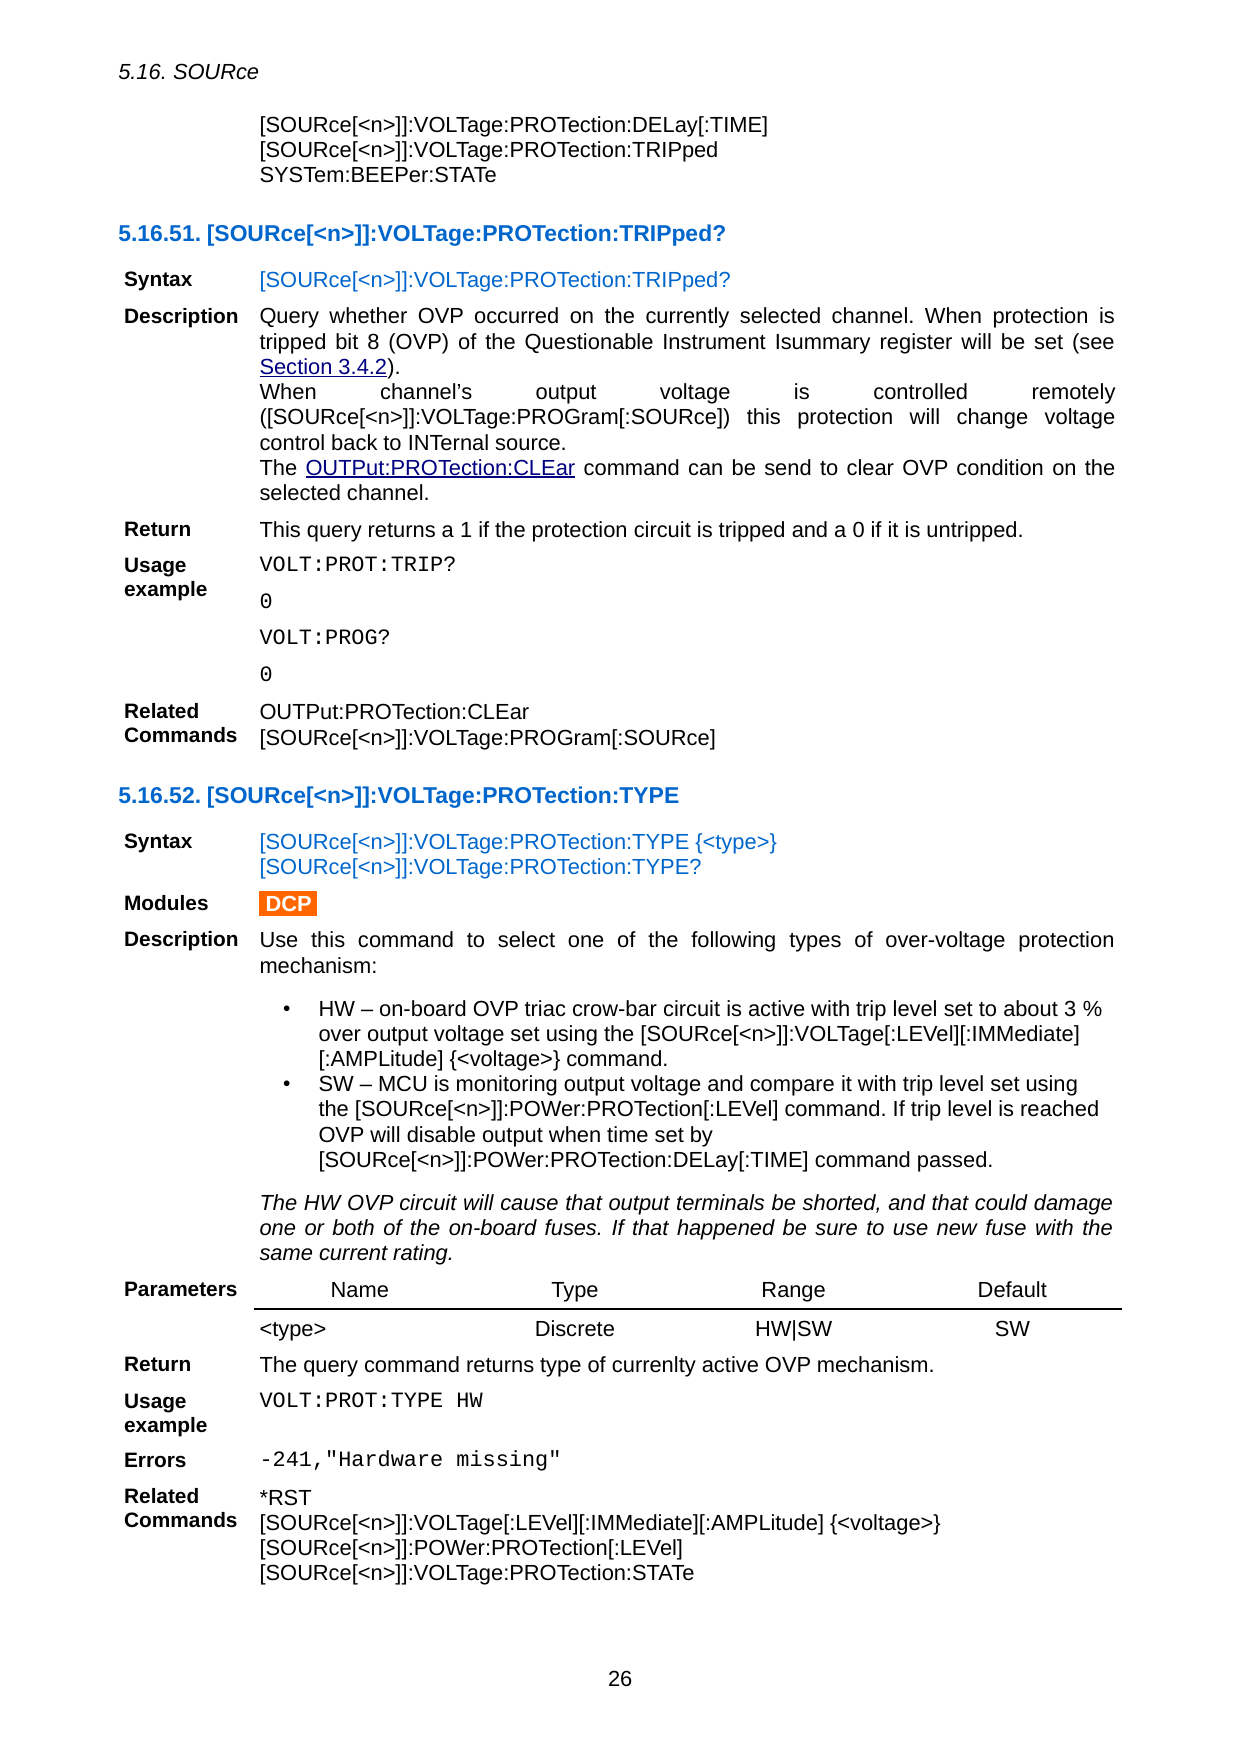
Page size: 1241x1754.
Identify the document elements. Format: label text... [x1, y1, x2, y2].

table_cell Usage example [118, 1383, 253, 1442]
table_cell Range [684, 1271, 903, 1308]
table_cell Use this command to select one of the following types of over-voltage protection mechanism: HW – on-board OVP triac crow-bar circuit is active with trip level set to about 3 % over output voltage set using the [SOURce[<n>]]:VOLTage[:LEVel][:IMMediate][:AMPLitude] {<voltage>} command. SW – MCU is monitoring output voltage and compare it with trip level set using the [SOURce[<n>]]:POWer:PROTection[:LEVel] command. If trip level is reached OVP will disable output when time set by [SOURce[<n>]]:POWer:PROTection:DELay[:TIME] command passed. The HW OVP circuit will cause that output terminals be shorted, and that could damage one or both of the on-board fuses. If that happened be sure to use new fuse with the same current rating. [254, 922, 1122, 1271]
table_cell Related Commands [118, 694, 253, 755]
table_cell The query command returns type of currenlty active OVP mechanism. [254, 1346, 1122, 1383]
table_cell [SOURce[<n>]]:VOLTage:PROTection:DELay[:TIME] [SOURce[<n>]]:VOLTage:PROTection:TRIPped SYSTem:BEEPer:STATe [254, 106, 1122, 193]
table_header Syntax [118, 823, 253, 885]
table_header [SOURce[<n>]]:VOLTage:PROTection:TRIPped? [254, 261, 1122, 298]
table_cell Default [903, 1271, 1122, 1308]
table_cell -241,"Hardware missing" [254, 1443, 1122, 1479]
table_cell Query whether OVP occurred on the currently selected channel. When protection is tripped bit 8 (OVP) of the Questionable Instrument Isummary register will be set (see Section 3.4.2). When channel’s output voltage is controlled remotely ([SOURce[<n>]]:VOLTage:PROGram[:SOURce]) this protection will change voltage control back to INTernal source. The OUTPut:PROTection:CLEar command can be send to clear OVP condition on the selected channel. [254, 298, 1122, 511]
table_cell Description [118, 298, 253, 511]
table_cell Usage example [118, 548, 253, 693]
table_cell DCP [254, 885, 1122, 922]
table_cell HW|SW [684, 1310, 903, 1346]
table_cell Description [118, 922, 253, 1271]
table_cell VOLT:PROT:TRIP? 0 VOLT:PROG? 0 [254, 548, 1122, 693]
table_cell Related Commands [118, 1479, 253, 1591]
table_cell Parameters [118, 1271, 253, 1346]
table_header Syntax [118, 261, 253, 298]
table_cell Name [254, 1271, 465, 1308]
table_header [SOURce[<n>]]:VOLTage:PROTection:TYPE {<type>} [SOURce[<n>]]:VOLTage:PROTection:TYPE? [254, 823, 1122, 885]
table_cell Return [118, 1346, 253, 1383]
table_cell Discrete [465, 1310, 684, 1346]
table_cell VOLT:PROT:TYPE HW [254, 1383, 1122, 1442]
subtitle [SOURce[<n>]]:VOLTage:PROTection:TRIPped? [118, 220, 1122, 246]
table_cell [118, 106, 253, 193]
table_cell *RST [SOURce[<n>]]:VOLTage[:LEVel][:IMMediate][:AMPLitude] {<voltage>} [SOURce[<n>]]:POWer:PROTection[:LEVel] [SOURce[<n>]]:VOLTage:PROTection:STATe [254, 1479, 1122, 1591]
table_cell Return [118, 511, 253, 547]
table_cell Modules [118, 885, 253, 922]
table_cell SW [903, 1310, 1122, 1346]
subtitle [SOURce[<n>]]:VOLTage:PROTection:TYPE [118, 782, 1122, 808]
table_cell Type [465, 1271, 684, 1308]
table_cell This query returns a 1 if the protection circuit is tripped and a 0 if it is untripped. [254, 511, 1122, 547]
table_cell OUTPut:PROTection:CLEar [SOURce[<n>]]:VOLTage:PROGram[:SOURce] [254, 694, 1122, 755]
table_cell Errors [118, 1443, 253, 1479]
table_cell <type> [254, 1310, 465, 1346]
